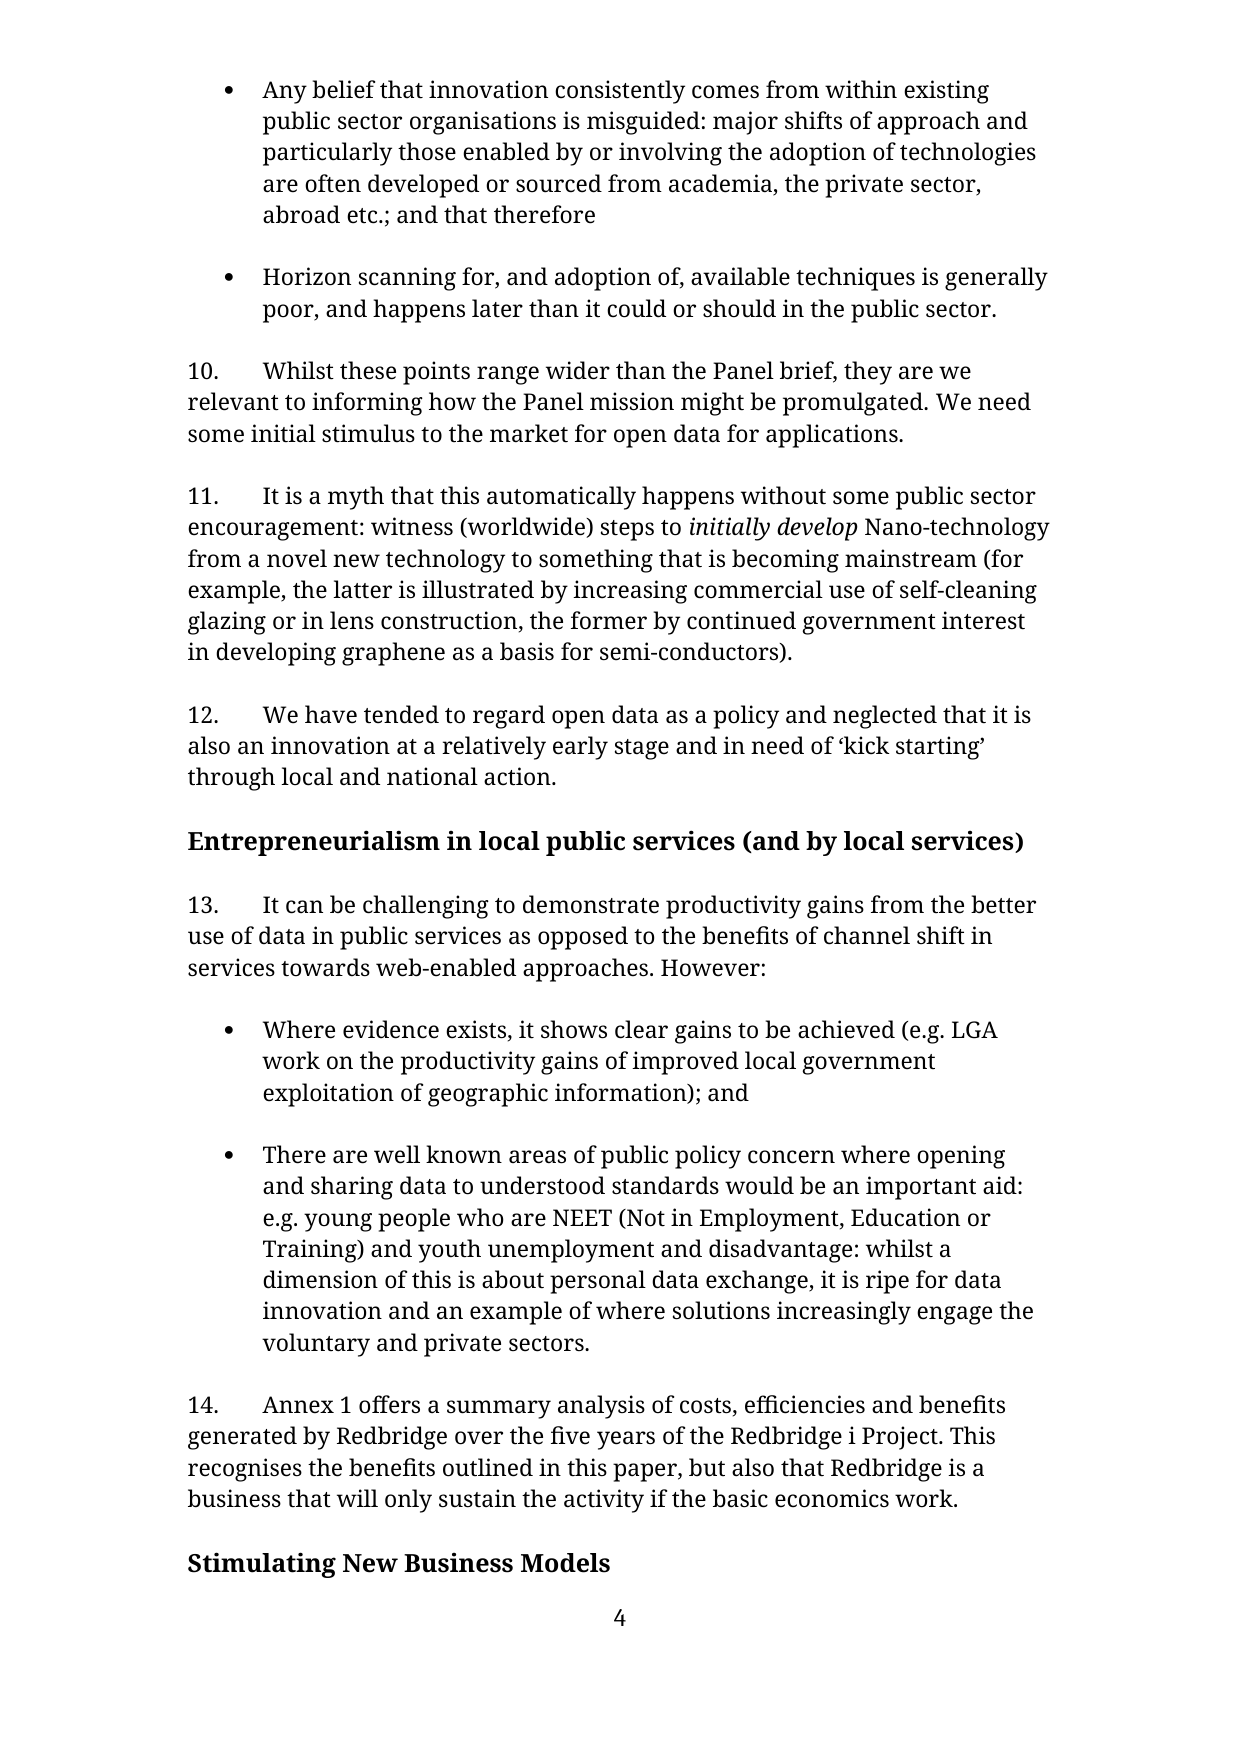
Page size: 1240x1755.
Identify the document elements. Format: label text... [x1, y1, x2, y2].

text Stimulating New Business Models [187, 1545, 1052, 1579]
text 14. Annex 1 offers a summary analysis of costs, efficiencies and benefits generated by Redbridge over the five years of the Redbridge i Project. This recognises the benefits outlined in this paper, but also that Redbridge is a business that will only sustain the activity if the basic economics work. [187, 1389, 1052, 1514]
list Where evidence exists, it shows clear gains to be achieved (e.g. LGA work on the productivity gains of improved local government exploitation of geographic information); and [225, 1014, 1052, 1108]
text 10. Whilst these points range wider than the Panel brief, they are we relevant to informing how the Panel mission might be promulgated. We need some initial stimulus to the market for open data for applications. [187, 355, 1052, 449]
text 12. We have tended to regard open data as a policy and neglected that it is also an innovation at a relatively early stage and in need of ‘kick starting’ through local and national action. [187, 699, 1052, 792]
list Horizon scanning for, and adoption of, available techniques is generally poor, and happens later than it could or should in the public sector. [225, 261, 1052, 324]
list Any belief that innovation consistently comes from within existing public sector organisations is misguided: major shifts of approach and particularly those enabled by or involving the adoption of technologies are often developed or sourced from academia, the private sector, abroad etc.; and that therefore [225, 74, 1052, 230]
list There are well known areas of public policy concern where opening and sharing data to understood standards would be an important aid: e.g. young people who are NEET (Not in Employment, Education or Training) and youth unemployment and disadvantage: whilst a dimension of this is about personal data exchange, it is ripe for data innovation and an example of where solutions increasingly engage the voluntary and private sectors. [225, 1139, 1052, 1358]
text 13. It can be challenging to demonstrate productivity gains from the better use of data in public services as opposed to the benefits of channel shift in services towards web-enabled approaches. However: [187, 889, 1052, 983]
text 11. It is a myth that this automatically happens without some public sector encouragement: witness (worldwide) steps to initially develop Nano-technology from a novel new technology to something that is becoming mainstream (for example, the latter is illustrated by increasing commercial use of self-cleaning glazing or in lens construction, the former by continued government interest in developing graphene as a basis for semi-conductors). [187, 480, 1052, 667]
text Entrepreneurialism in local public services (and by local services) [187, 824, 1052, 858]
